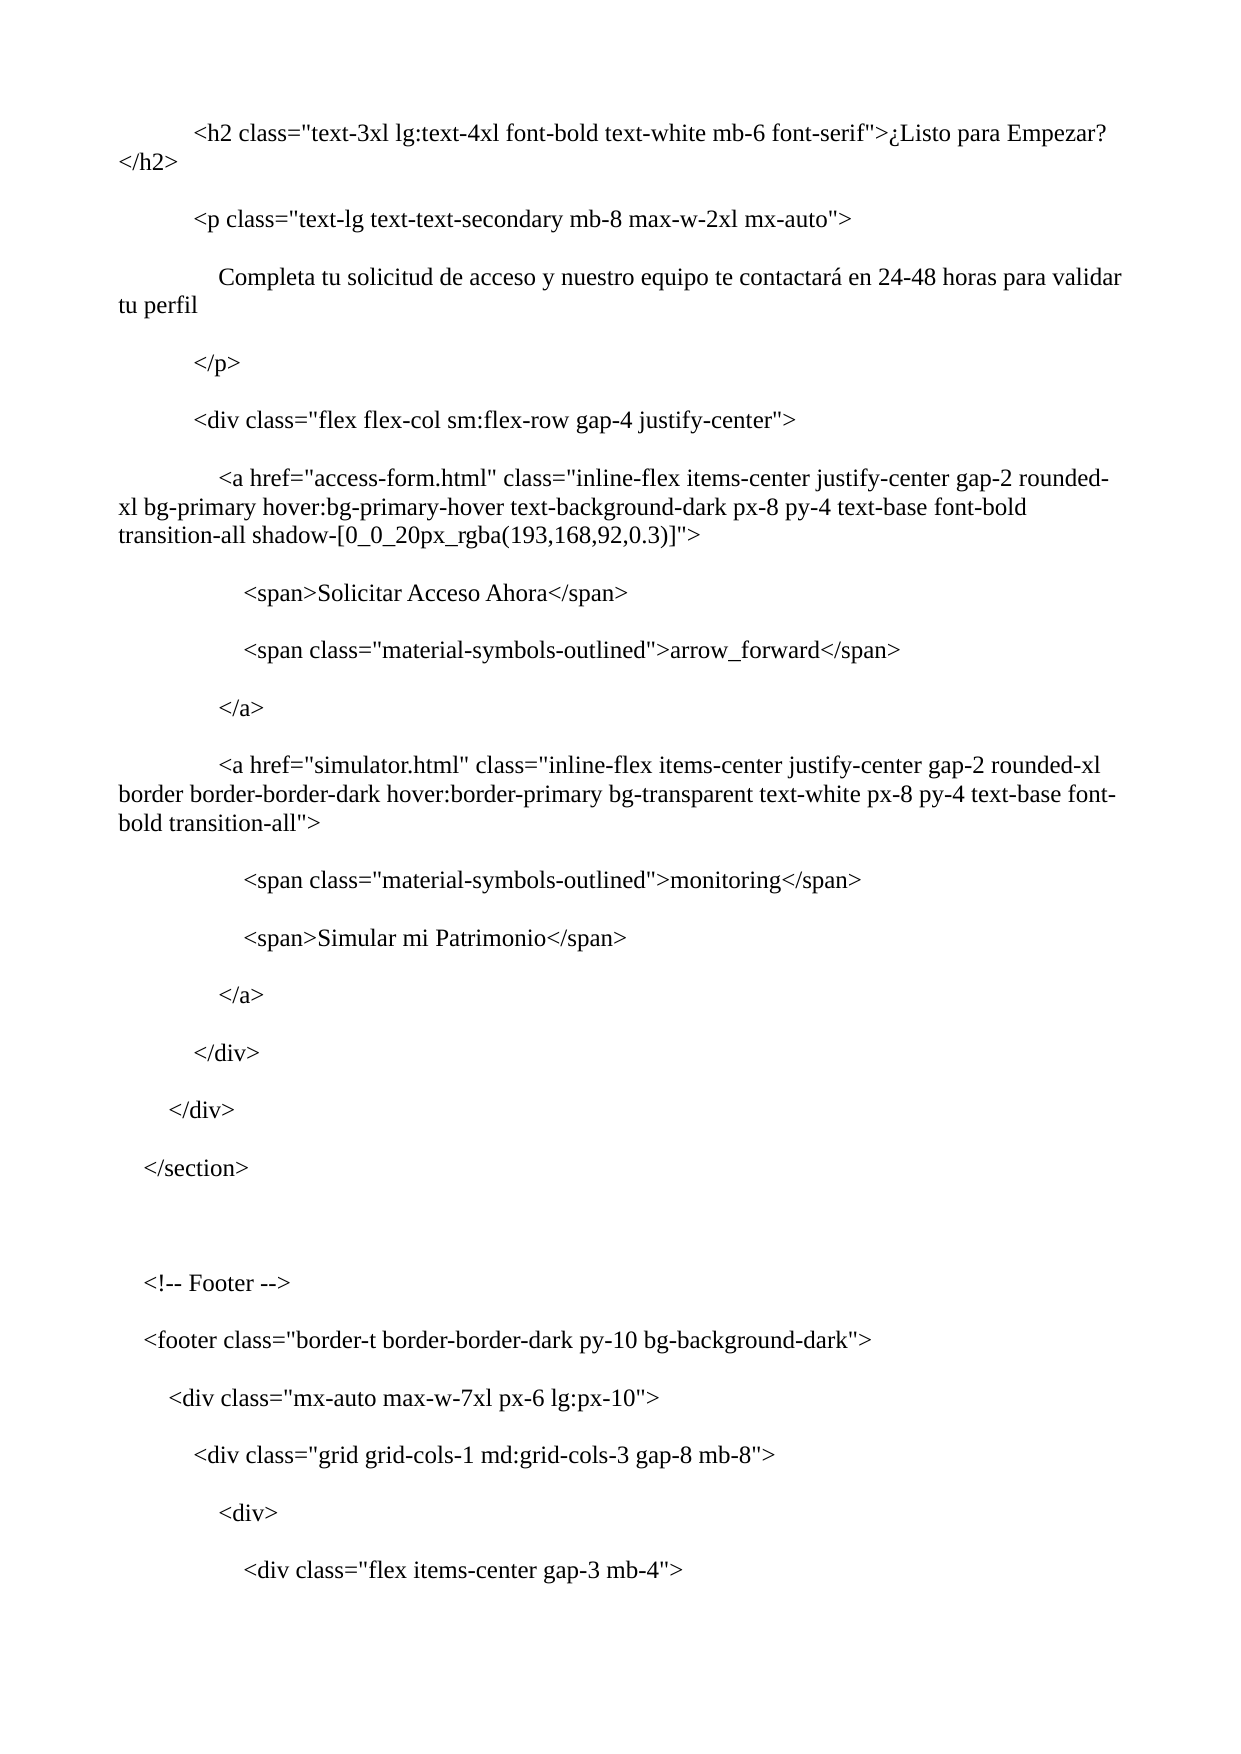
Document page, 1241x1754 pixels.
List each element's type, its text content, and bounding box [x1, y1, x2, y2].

table_cell <h2 class="text-3xl lg:text-4xl font-bold text-white mb-6 font-serif">¿Listo para Empezar?</h2> <p class="text-lg text-text-secondary mb-8 max-w-2xl mx-auto"> Completa tu solicitud de acceso y nuestro equipo te contactará en 24-48 horas para validar tu perfil </p> <div class="flex flex-col sm:flex-row gap-4 justify-center"> <a href="access-form.html" class="inline-flex items-center justify-center gap-2 rounded-xl bg-primary hover:bg-primary-hover text-background-dark px-8 py-4 text-base font-bold transition-all shadow-[0_0_20px_rgba(193,168,92,0.3)]"> <span>Solicitar Acceso Ahora</span> <span class="material-symbols-outlined">arrow_forward</span> </a> <a href="simulator.html" class="inline-flex items-center justify-center gap-2 rounded-xl border border-border-dark hover:border-primary bg-transparent text-white px-8 py-4 text-base font-bold transition-all"> <span class="material-symbols-outlined">monitoring</span> <span>Simular mi Patrimonio</span> </a> </div> </div> </section> <!-- Footer --> <footer class="border-t border-border-dark py-10 bg-background-dark"> <div class="mx-auto max-w-7xl px-6 lg:px-10"> <div class="grid grid-cols-1 md:grid-cols-3 gap-8 mb-8"> <div> <div class="flex items-center gap-3 mb-4"> [118, 118, 1122, 1613]
